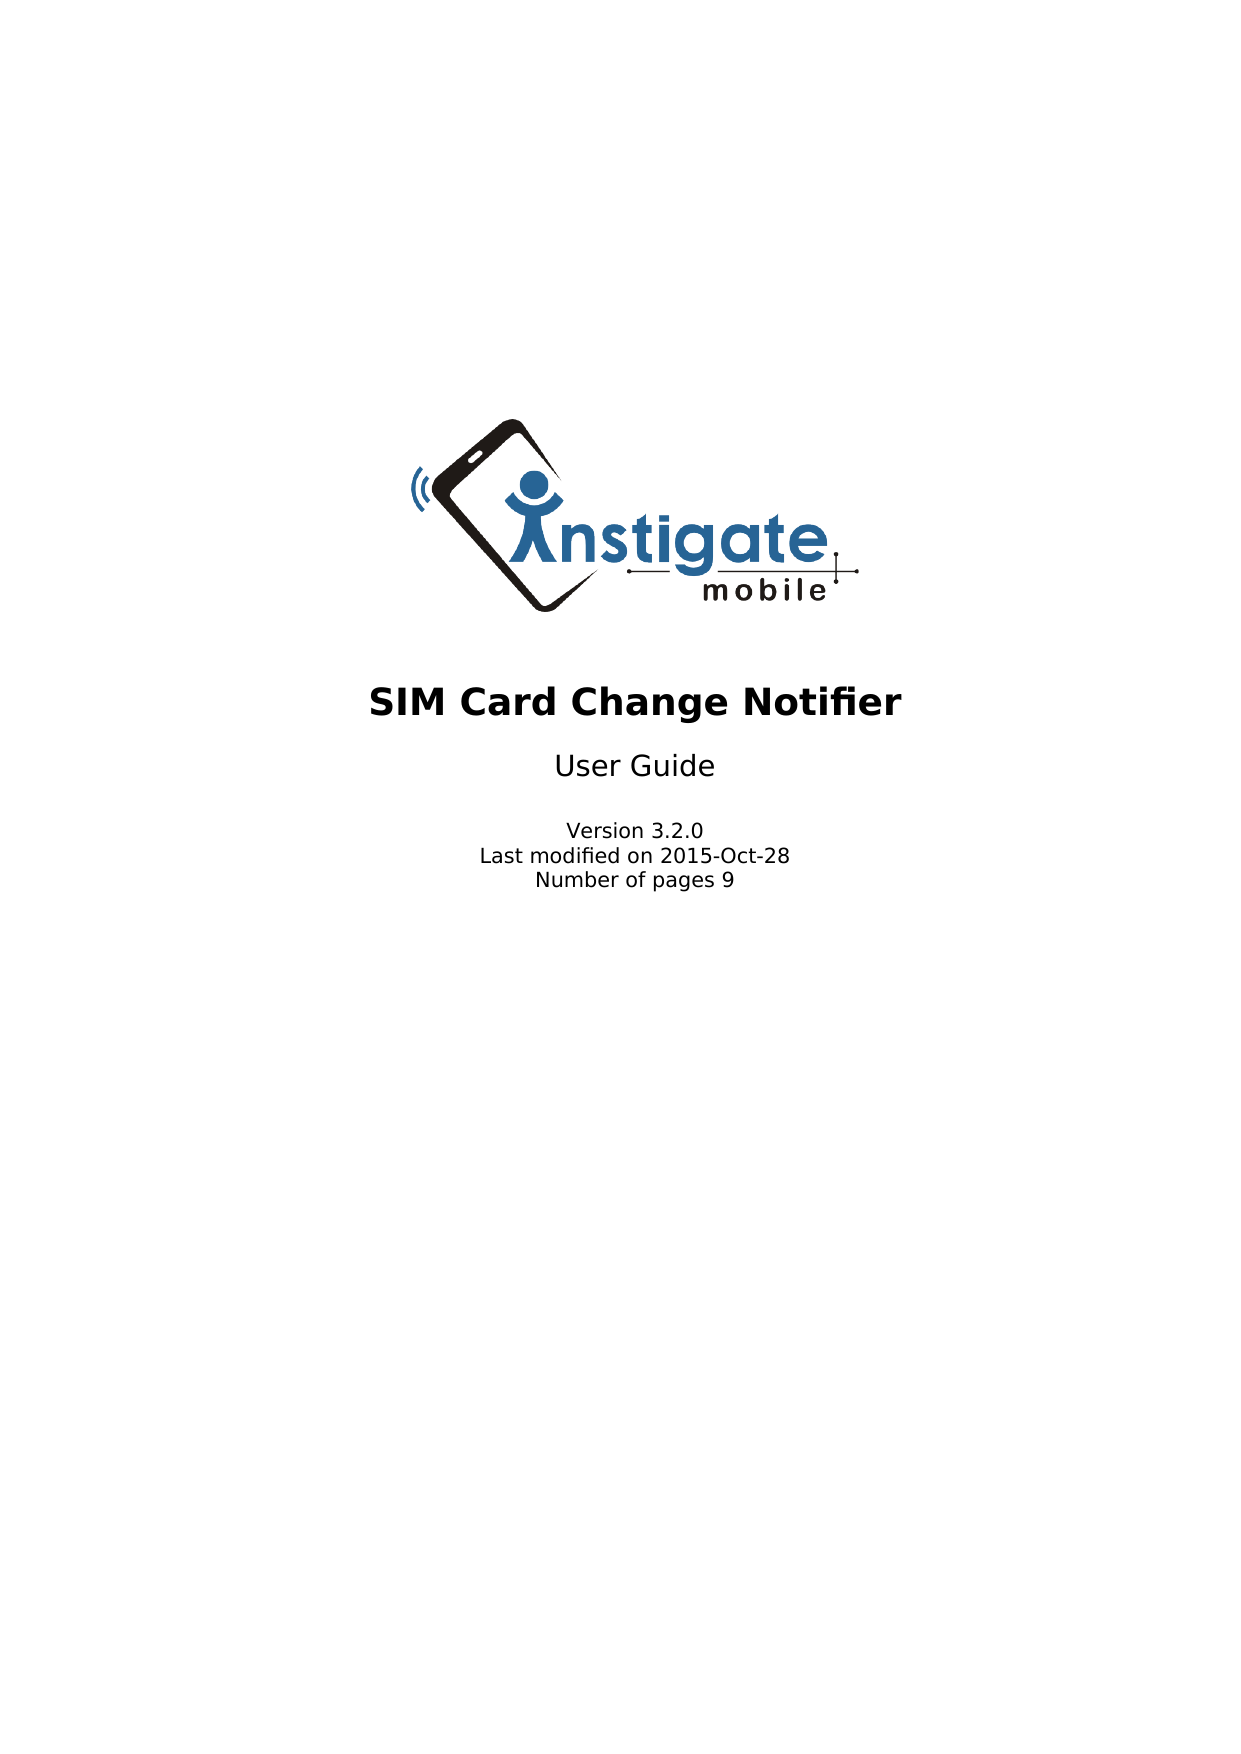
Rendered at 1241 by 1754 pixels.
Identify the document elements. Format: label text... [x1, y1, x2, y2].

text Version 3.2.0 [148, 819, 1122, 844]
picture [411, 419, 859, 612]
text Number of pages 8 [148, 868, 1122, 892]
text Last modified on 2015-Oct-28 [148, 844, 1122, 868]
title SIM Card Change Notifier [148, 680, 1122, 724]
subtitle User Guide [148, 749, 1122, 783]
